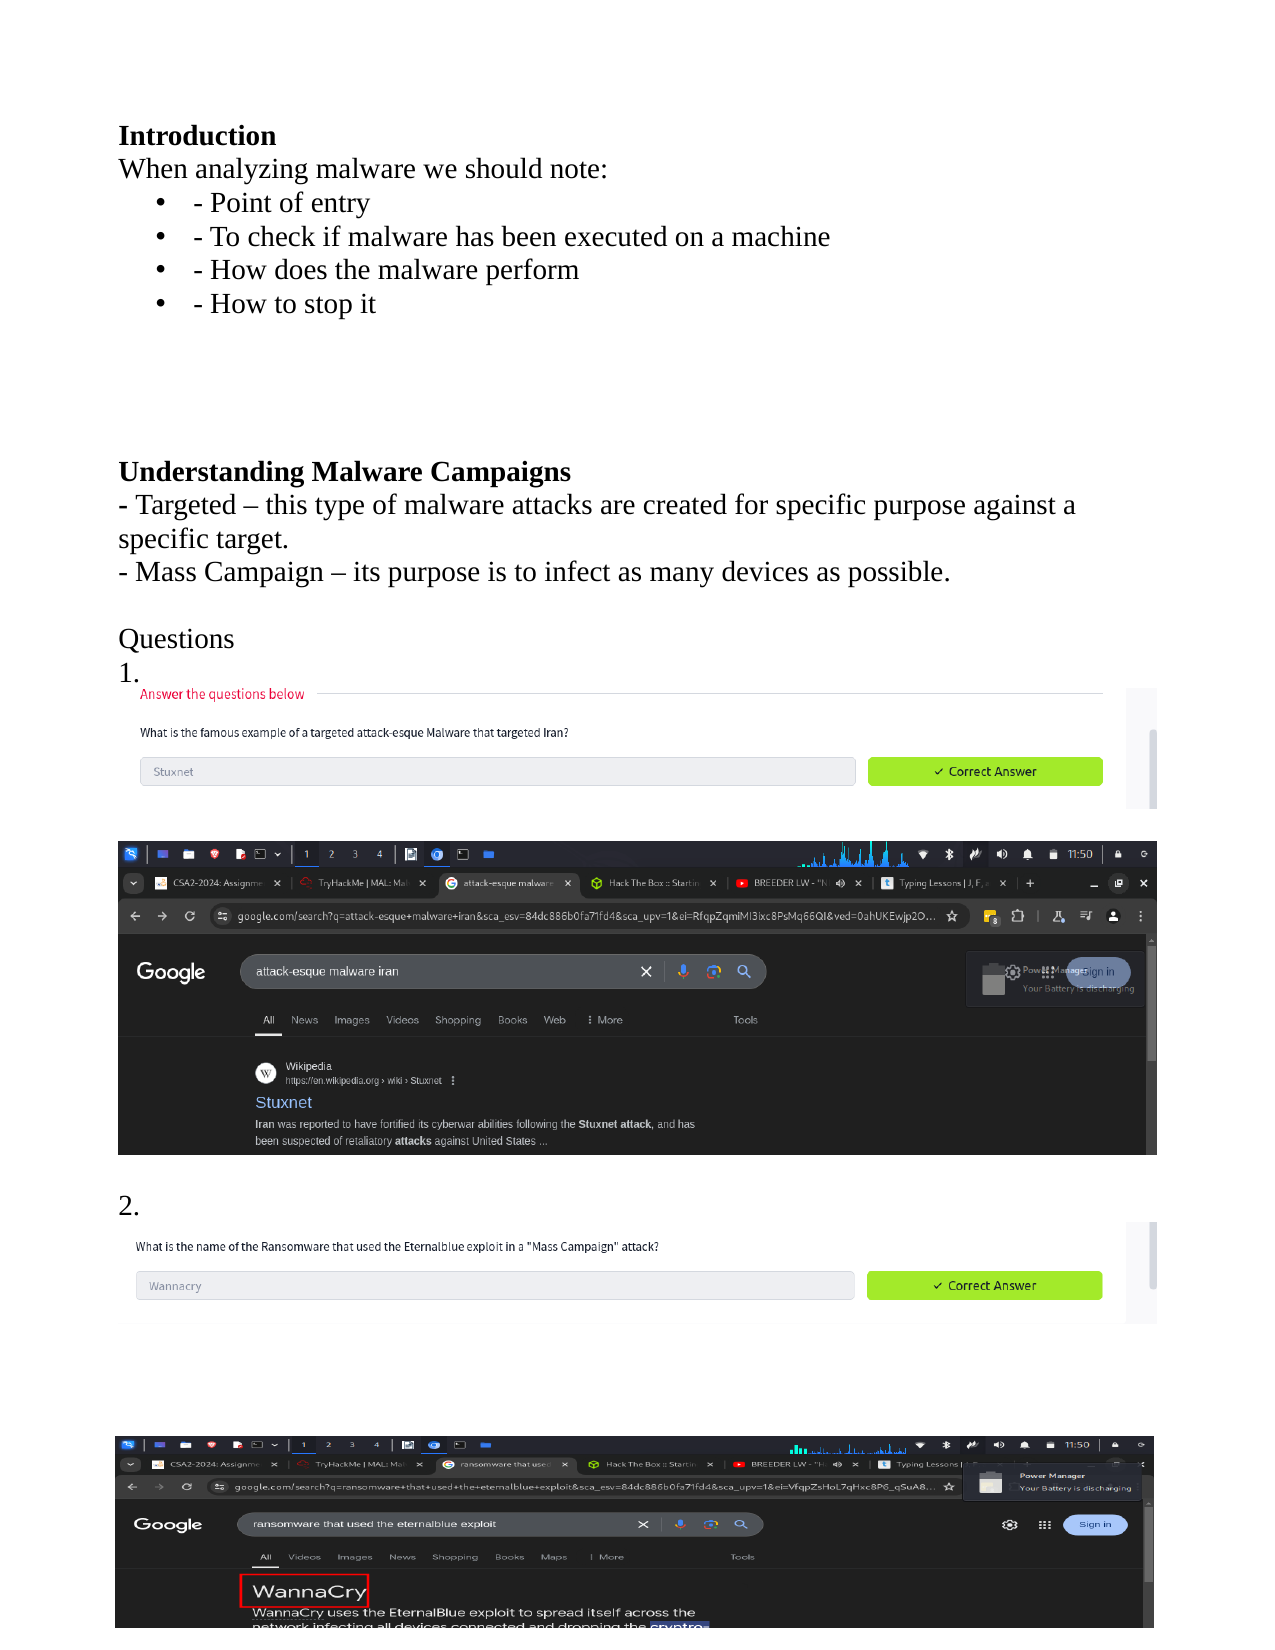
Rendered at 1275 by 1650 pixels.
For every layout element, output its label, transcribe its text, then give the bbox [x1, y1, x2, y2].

list - How does the malware perform [156, 252, 1157, 286]
list - Point of entry [156, 185, 1157, 219]
list - How to stop it [156, 286, 1157, 320]
text - Targeted – this type of malware attacks are created for specific purpose against a specific target. [118, 487, 1157, 554]
picture [118, 1222, 1157, 1324]
text 2. [118, 1188, 1157, 1222]
text - Mass Campaign – its purpose is to infect as many devices as possible. [118, 554, 1157, 588]
text Understanding Malware Campaigns [118, 454, 1157, 487]
text When analyzing malware we should note: [118, 152, 1157, 185]
text 1. [118, 655, 1157, 688]
text Introduction [118, 118, 1157, 152]
list - To check if malware has been executed on a machine [156, 219, 1157, 252]
picture [115, 1436, 1154, 1628]
picture [118, 688, 1157, 809]
text Questions [118, 622, 1157, 655]
picture [118, 841, 1157, 1155]
